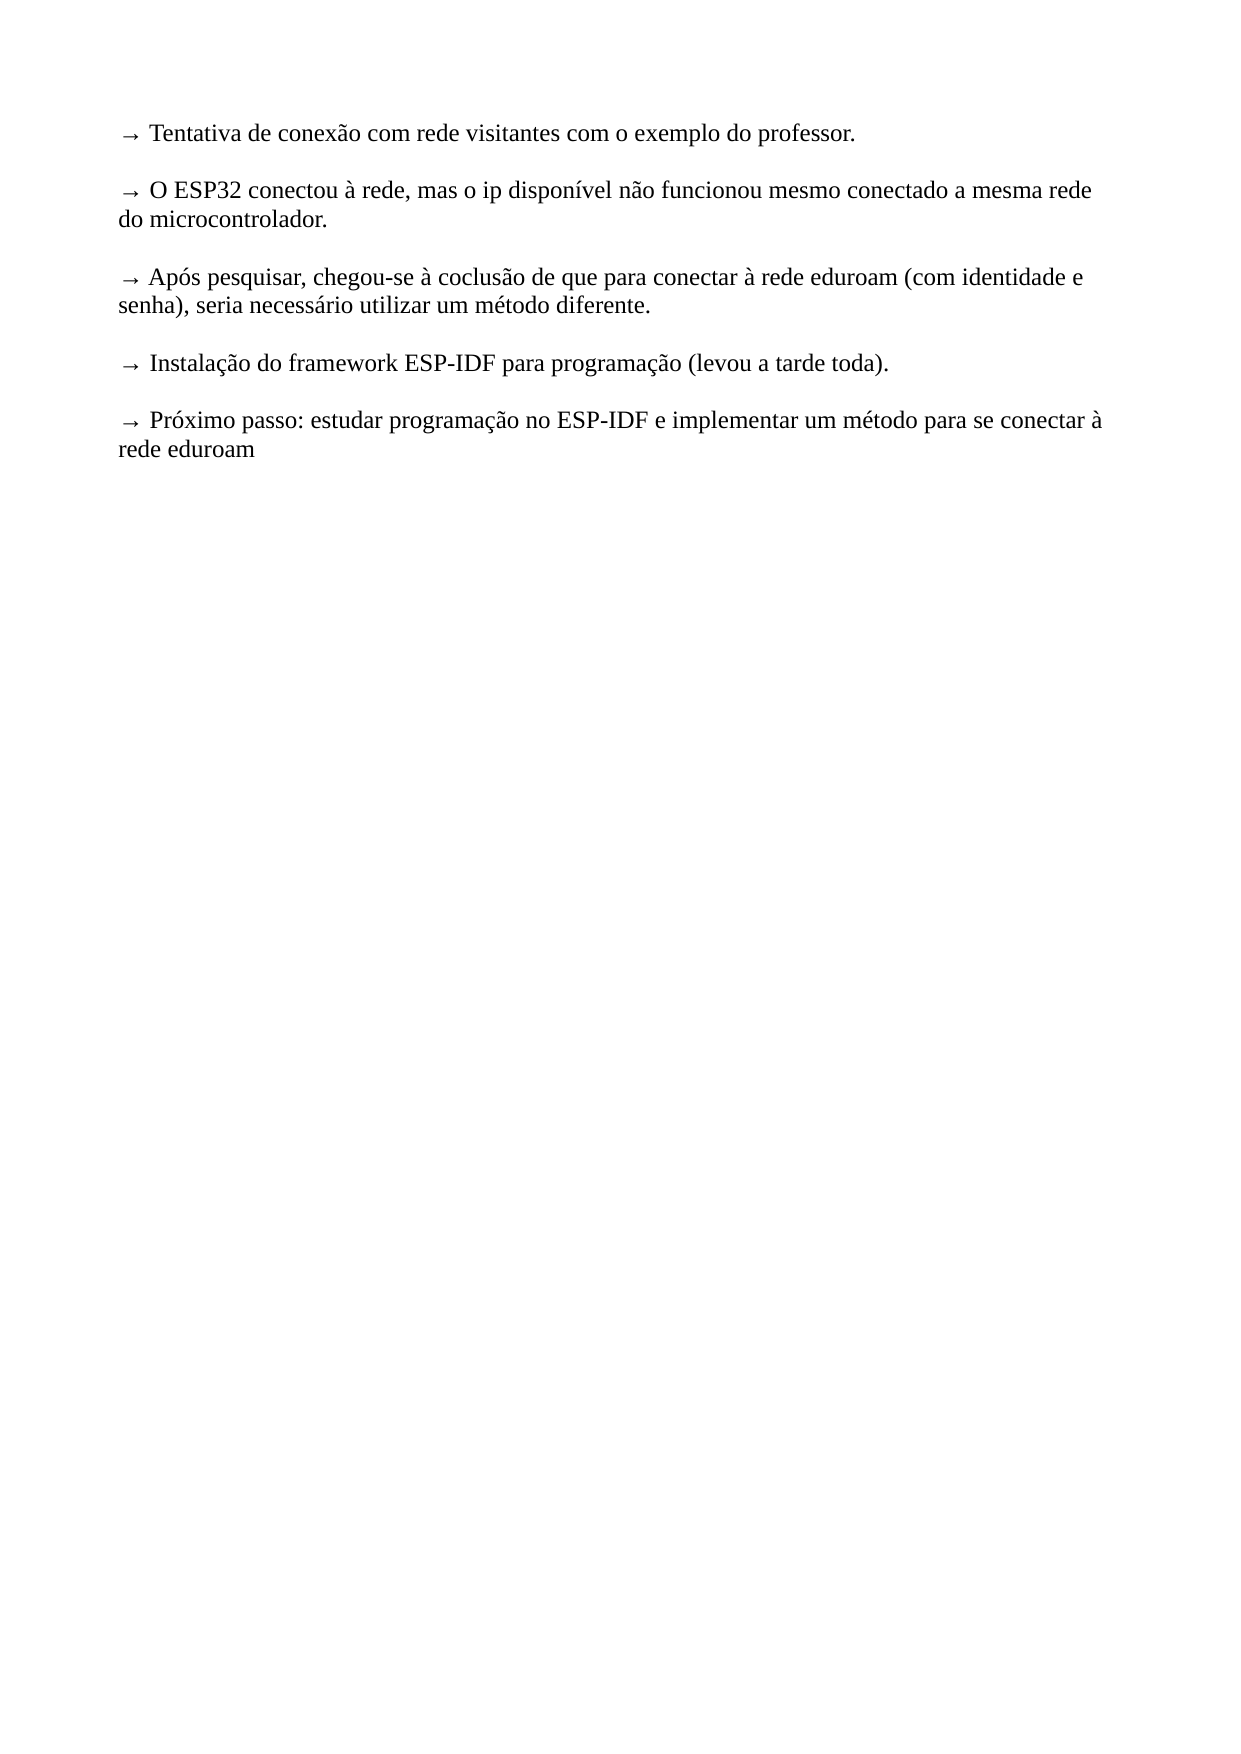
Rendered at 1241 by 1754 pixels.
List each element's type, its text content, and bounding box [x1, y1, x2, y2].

text → O ESP32 conectou à rede, mas o ip disponível não funcionou mesmo conectado a mesma rede do microcontrolador. [118, 176, 1122, 233]
text → Próximo passo: estudar programação no ESP-IDF e implementar um método para se conectar à rede eduroam [118, 406, 1122, 463]
text → Instalação do framework ESP-IDF para programação (levou a tarde toda). [118, 348, 1122, 377]
text → Após pesquisar, chegou-se à coclusão de que para conectar à rede eduroam (com identidade e senha), seria necessário utilizar um método diferente. [118, 262, 1122, 319]
text → Tentativa de conexão com rede visitantes com o exemplo do professor. [118, 118, 1122, 147]
